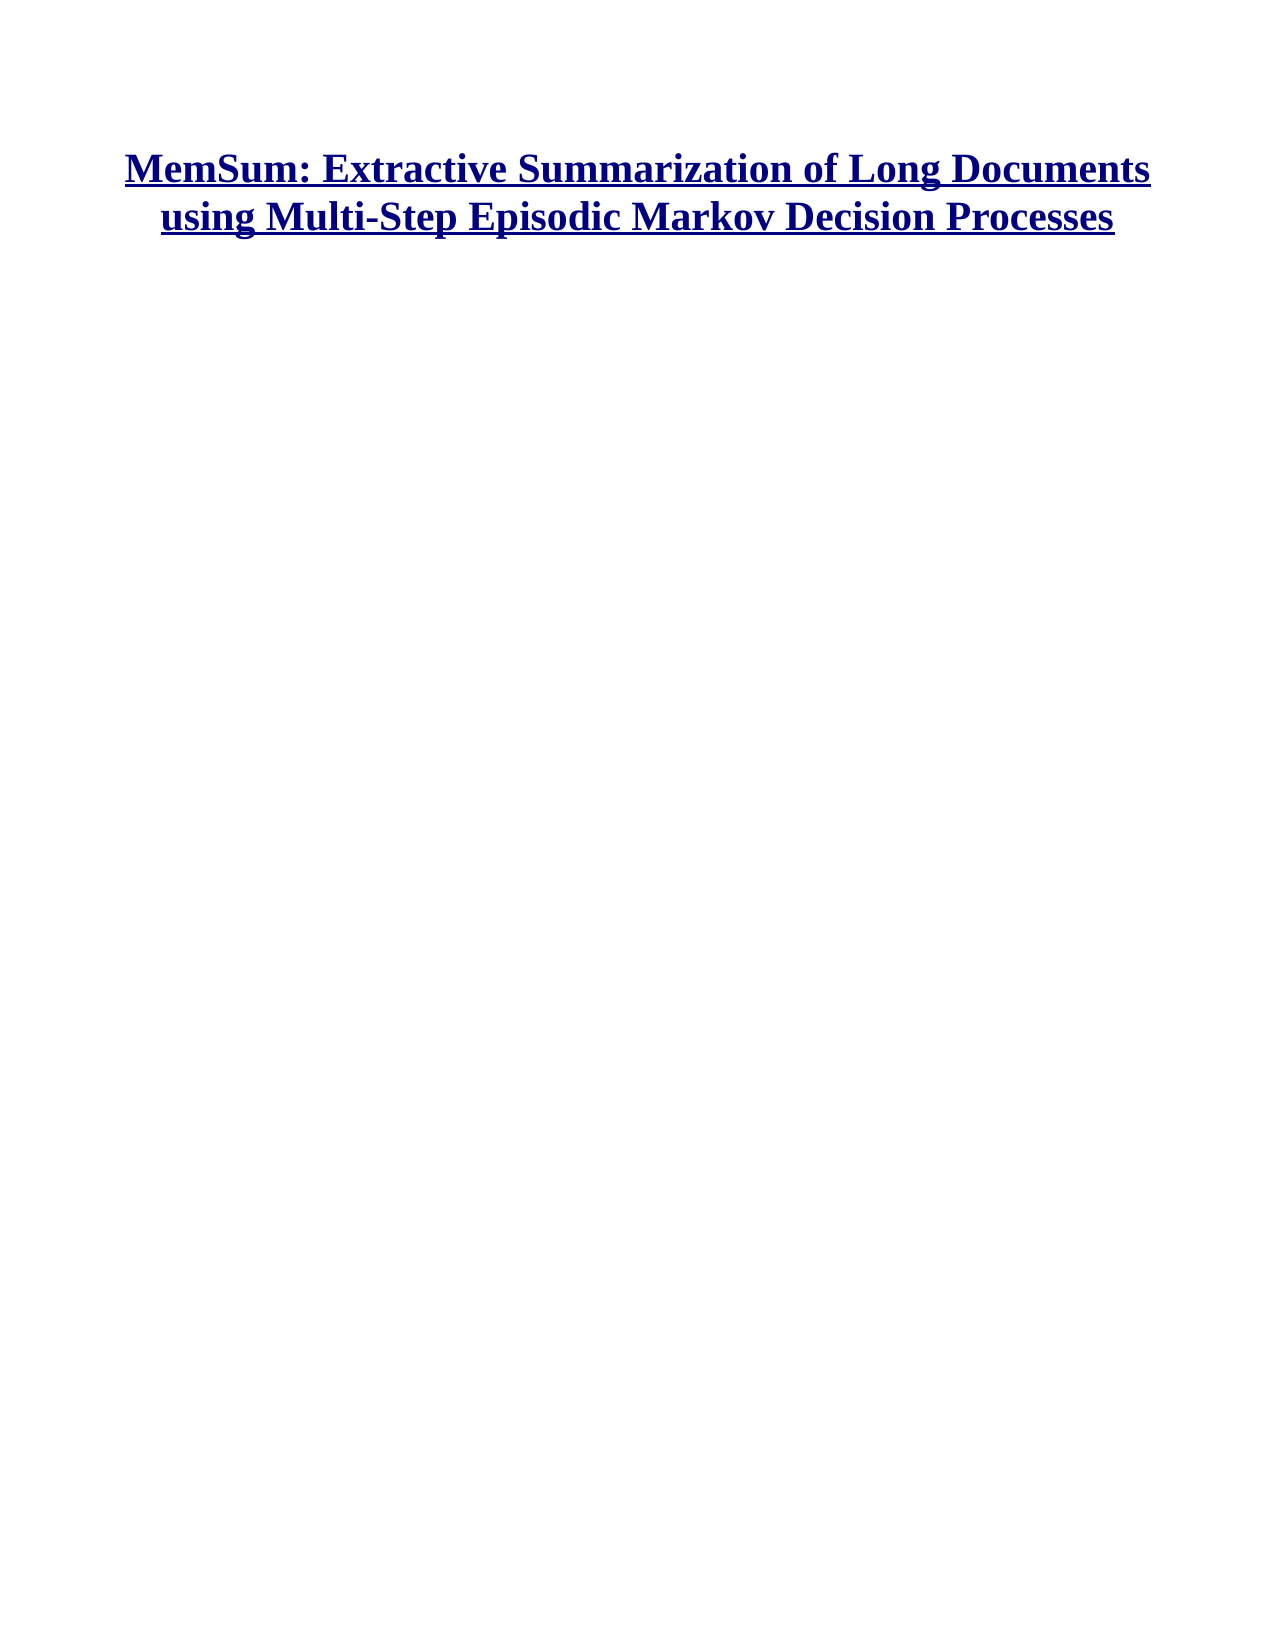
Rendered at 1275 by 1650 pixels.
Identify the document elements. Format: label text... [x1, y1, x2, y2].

title MemSum: Extractive Summarization of Long Documents using Multi-Step Episodic Markov Decision Processes [118, 143, 1157, 239]
